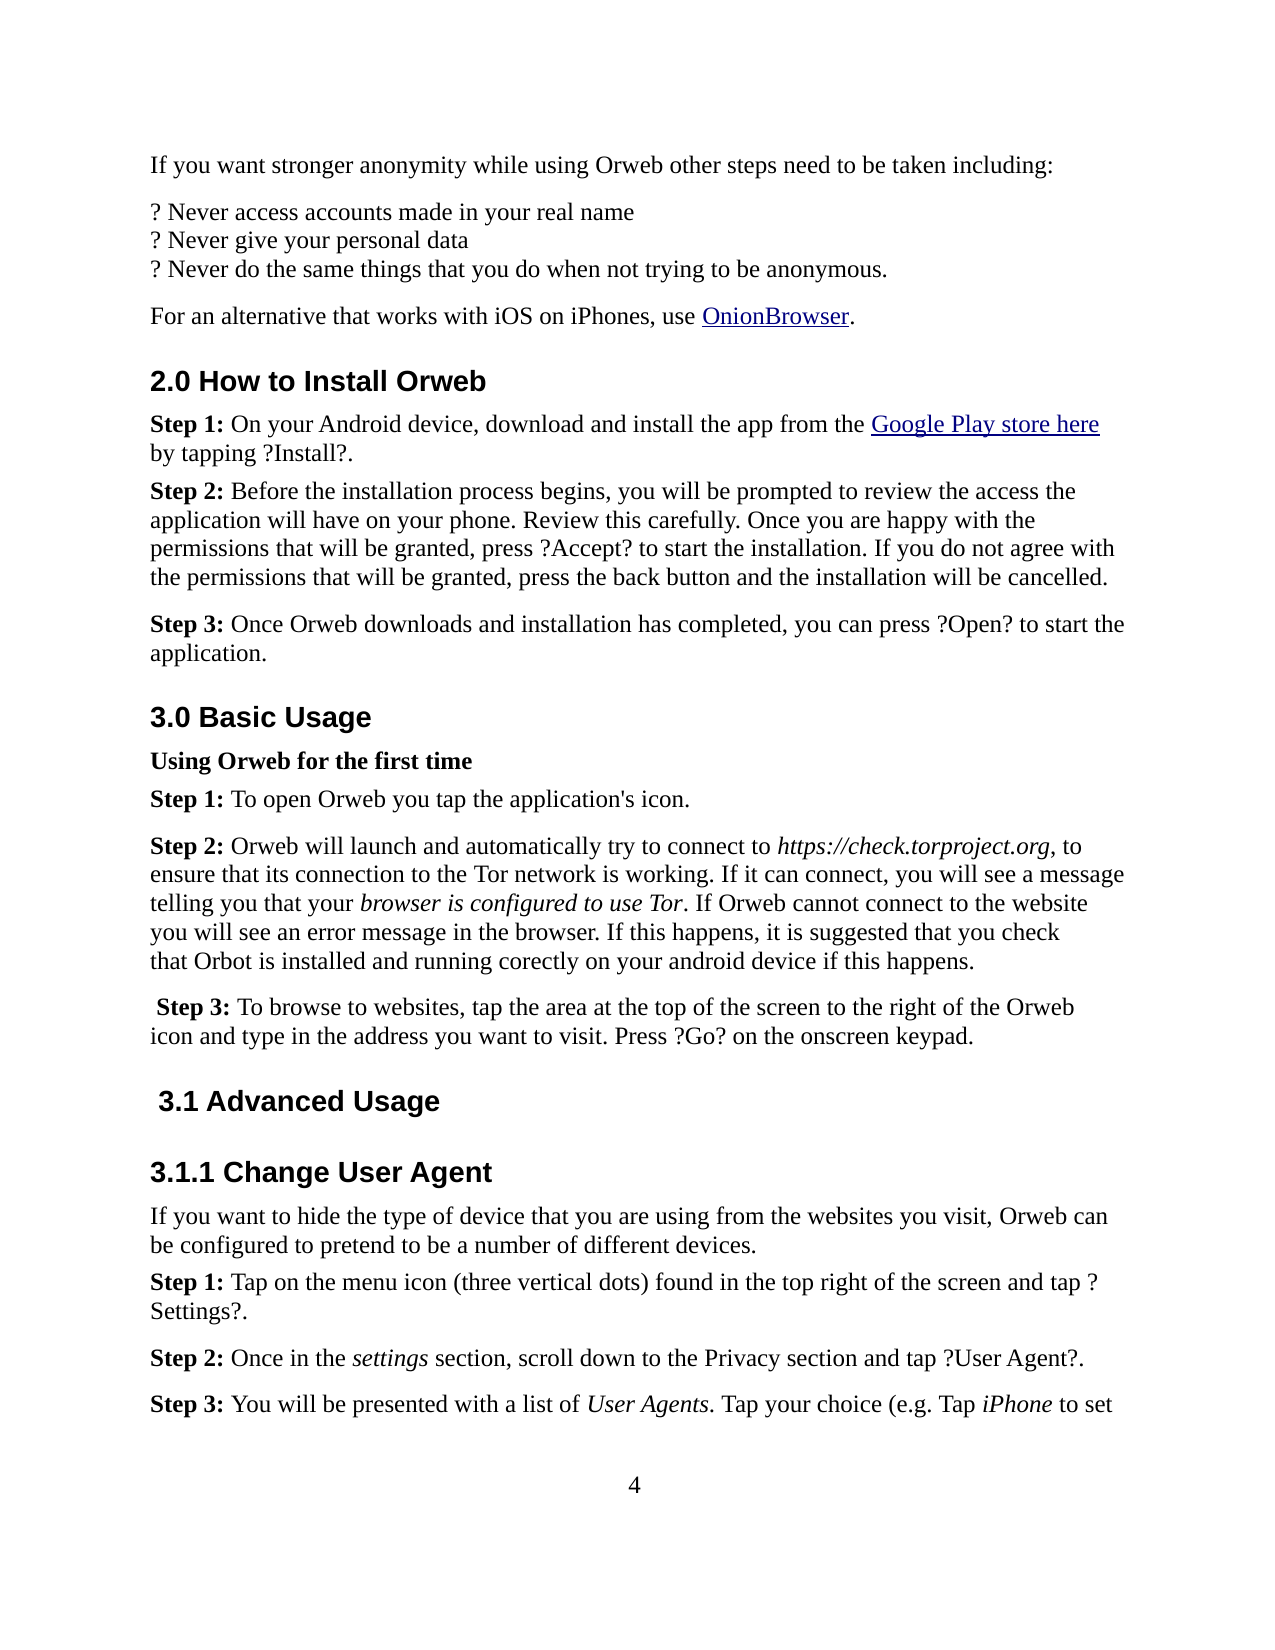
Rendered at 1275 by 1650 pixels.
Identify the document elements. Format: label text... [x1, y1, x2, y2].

subtitle 2.0 How to Install Orweb [150, 363, 1125, 397]
subtitle 3.1.1 Change User Agent [150, 1155, 1125, 1188]
text Step 3: Once Orweb downloads and installation has completed, you can press ?Open? to start the application. [150, 609, 1125, 666]
subtitle 3.0 Basic Usage [150, 700, 1125, 734]
text If you want stronger anonymity while using Orweb other steps need to be taken including: [150, 150, 1125, 179]
text Step 2: Orweb will launch and automatically try to connect to https://check.torproject.org, to ensure that its connection to the Tor network is working. If it can connect, you will see a message telling you that your browser is configured to use Tor. If Orweb cannot connect to the website you will see an error message in the browser. If this happens, it is suggested that you check that Orbot is installed and running corectly on your android device if this happens. [150, 831, 1125, 974]
text Using Orweb for the first time [150, 746, 1125, 775]
text Step 2: Before the installation process begins, you will be prompted to review the access the application will have on your phone. Review this carefully. Once you are happy with the permissions that will be granted, press ?Accept? to start the installation. If you do not agree with the permissions that will be granted, press the back button and the installation will be cancelled. [150, 476, 1125, 591]
text Step 3: To browse to websites, tap the area at the top of the screen to the right of the Orweb icon and type in the address you want to visit. Press ?Go? on the onscreen keypad. [150, 992, 1125, 1050]
text Step 1: Tap on the menu icon (three vertical dots) found in the top right of the screen and tap ?Settings?. [150, 1267, 1125, 1325]
text Step 3: You will be presented with a list of User Agents. Tap your choice (e.g. Tap iPhone to set [150, 1389, 1125, 1418]
text For an alternative that works with iOS on iPhones, use OnionBrowser. [150, 301, 1125, 329]
text ? Never access accounts made in your real name ? Never give your personal data ? Never do the same things that you do when not trying to be anonymous. [150, 197, 1125, 283]
subtitle 3.1 Advanced Usage [150, 1084, 1125, 1117]
text Step 1: To open Orweb you tap the application's icon. [150, 784, 1125, 813]
text Step 1: On your Android device, download and install the app from the Google Play store here by tapping ?Install?. [150, 409, 1125, 467]
text If you want to hide the type of device that you are using from the websites you visit, Orweb can be configured to pretend to be a number of different devices. [150, 1201, 1125, 1258]
text Step 2: Once in the settings section, scroll down to the Privacy section and tap ?User Agent?. [150, 1343, 1125, 1372]
